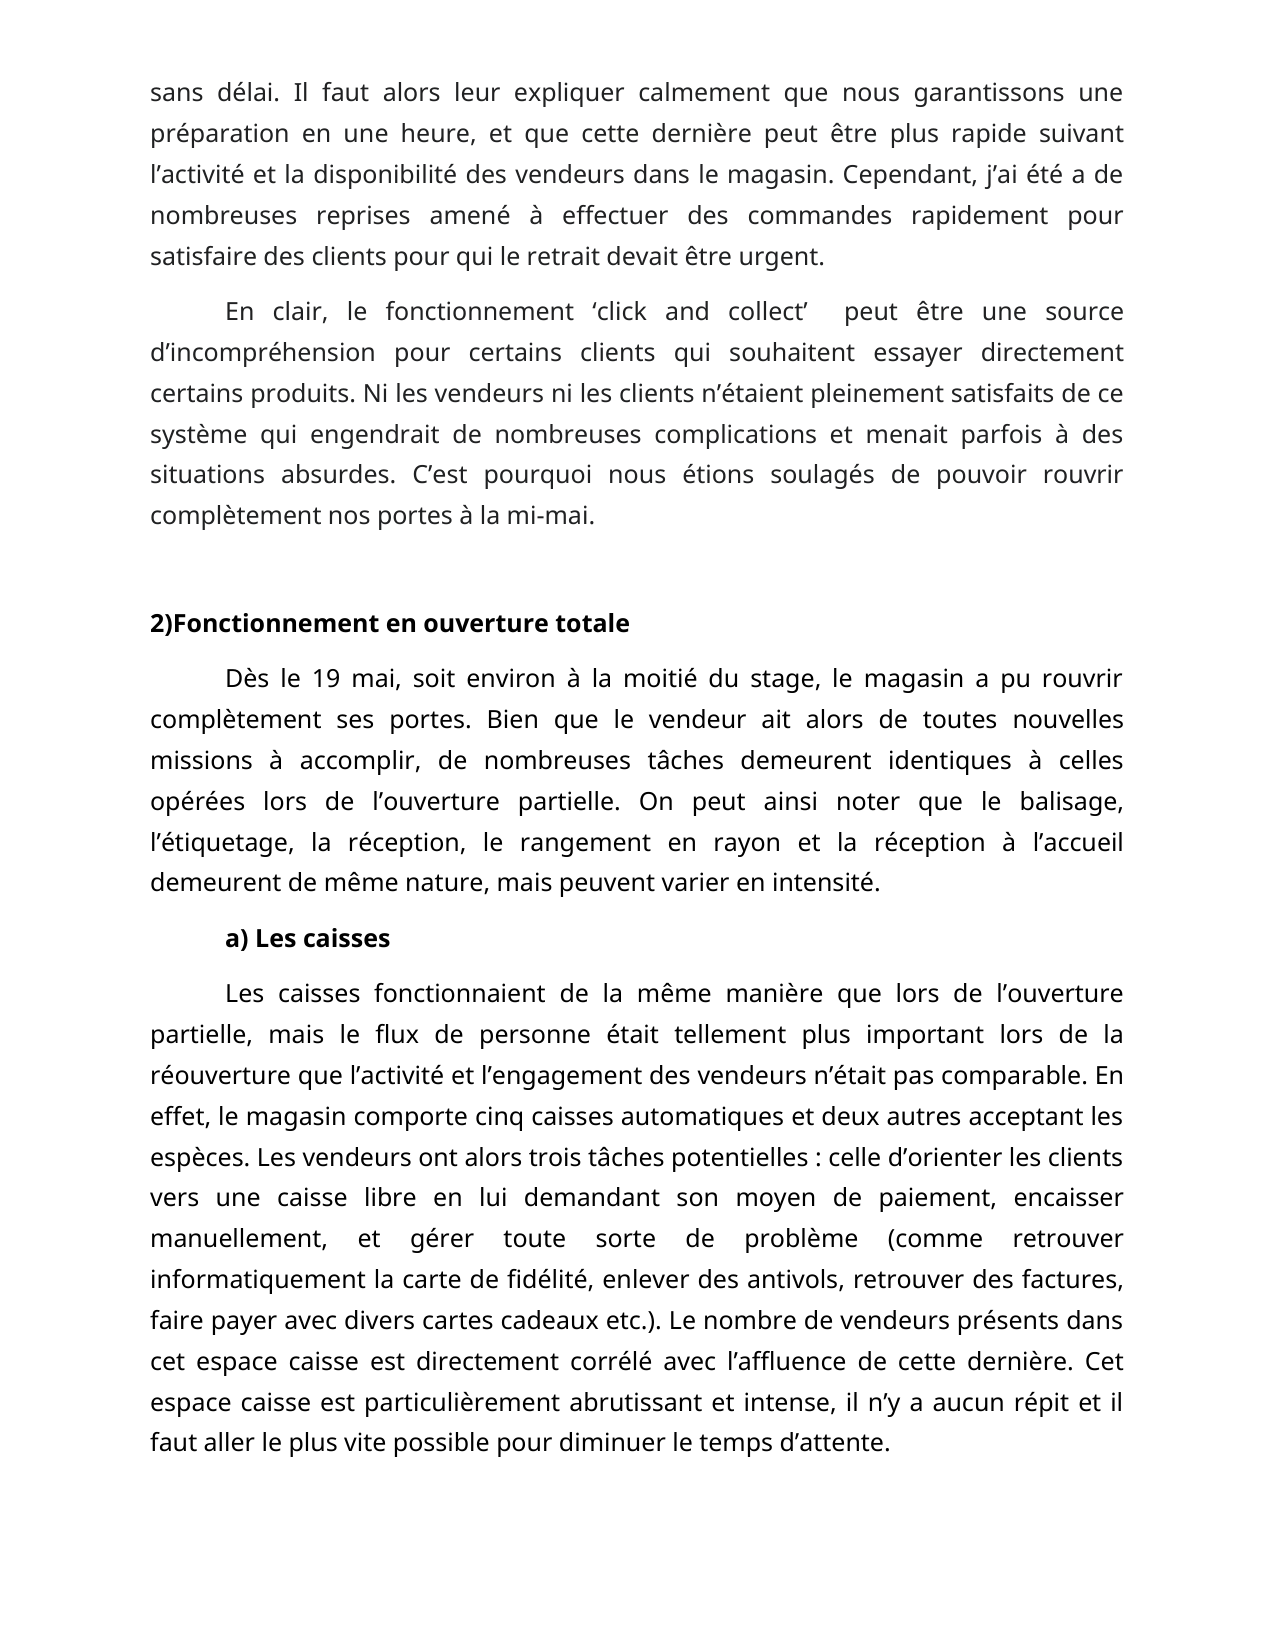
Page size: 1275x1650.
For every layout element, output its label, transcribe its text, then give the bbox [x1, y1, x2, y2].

text 2)Fonctionnement en ouverture totale [150, 605, 1125, 639]
text Dès le 19 mai, soit environ à la moitié du stage, le magasin a pu rouvrir complètement ses portes. Bien que le vendeur ait alors de toutes nouvelles missions à accomplir, de nombreuses tâches demeurent identiques à celles opérées lors de l’ouverture partielle. On peut ainsi noter que le balisage, l’étiquetage, la réception, le rangement en rayon et la réception à l’accueil demeurent de même nature, mais peuvent varier en intensité. [150, 661, 1125, 899]
text a) Les caisses [150, 920, 1125, 954]
text En clair, le fonctionnement ‘click and collect’ peut être une source d’incompréhension pour certains clients qui souhaitent essayer directement certains produits. Ni les vendeurs ni les clients n’étaient pleinement satisfaits de ce système qui engendrait de nombreuses complications et menait parfois à des situations absurdes. C’est pourquoi nous étions soulagés de pouvoir rouvrir complètement nos portes à la mi-mai. [150, 294, 1125, 532]
text Les caisses fonctionnaient de la même manière que lors de l’ouverture partielle, mais le flux de personne était tellement plus important lors de la réouverture que l’activité et l’engagement des vendeurs n’était pas comparable. En effet, le magasin comporte cinq caisses automatiques et deux autres acceptant les espèces. Les vendeurs ont alors trois tâches potentielles : celle d’orienter les clients vers une caisse libre en lui demandant son moyen de paiement, encaisser manuellement, et gérer toute sorte de problème (comme retrouver informatiquement la carte de fidélité, enlever des antivols, retrouver des factures, faire payer avec divers cartes cadeaux etc.). Le nombre de vendeurs présents dans cet espace caisse est directement corrélé avec l’affluence de cette dernière. Cet espace caisse est particulièrement abrutissant et intense, il n’y a aucun répit et il faut aller le plus vite possible pour diminuer le temps d’attente. [150, 976, 1125, 1459]
text sans délai. Il faut alors leur expliquer calmement que nous garantissons une préparation en une heure, et que cette dernière peut être plus rapide suivant l’activité et la disponibilité des vendeurs dans le magasin. Cependant, j’ai été a de nombreuses reprises amené à effectuer des commandes rapidement pour satisfaire des clients pour qui le retrait devait être urgent. [150, 75, 1125, 272]
